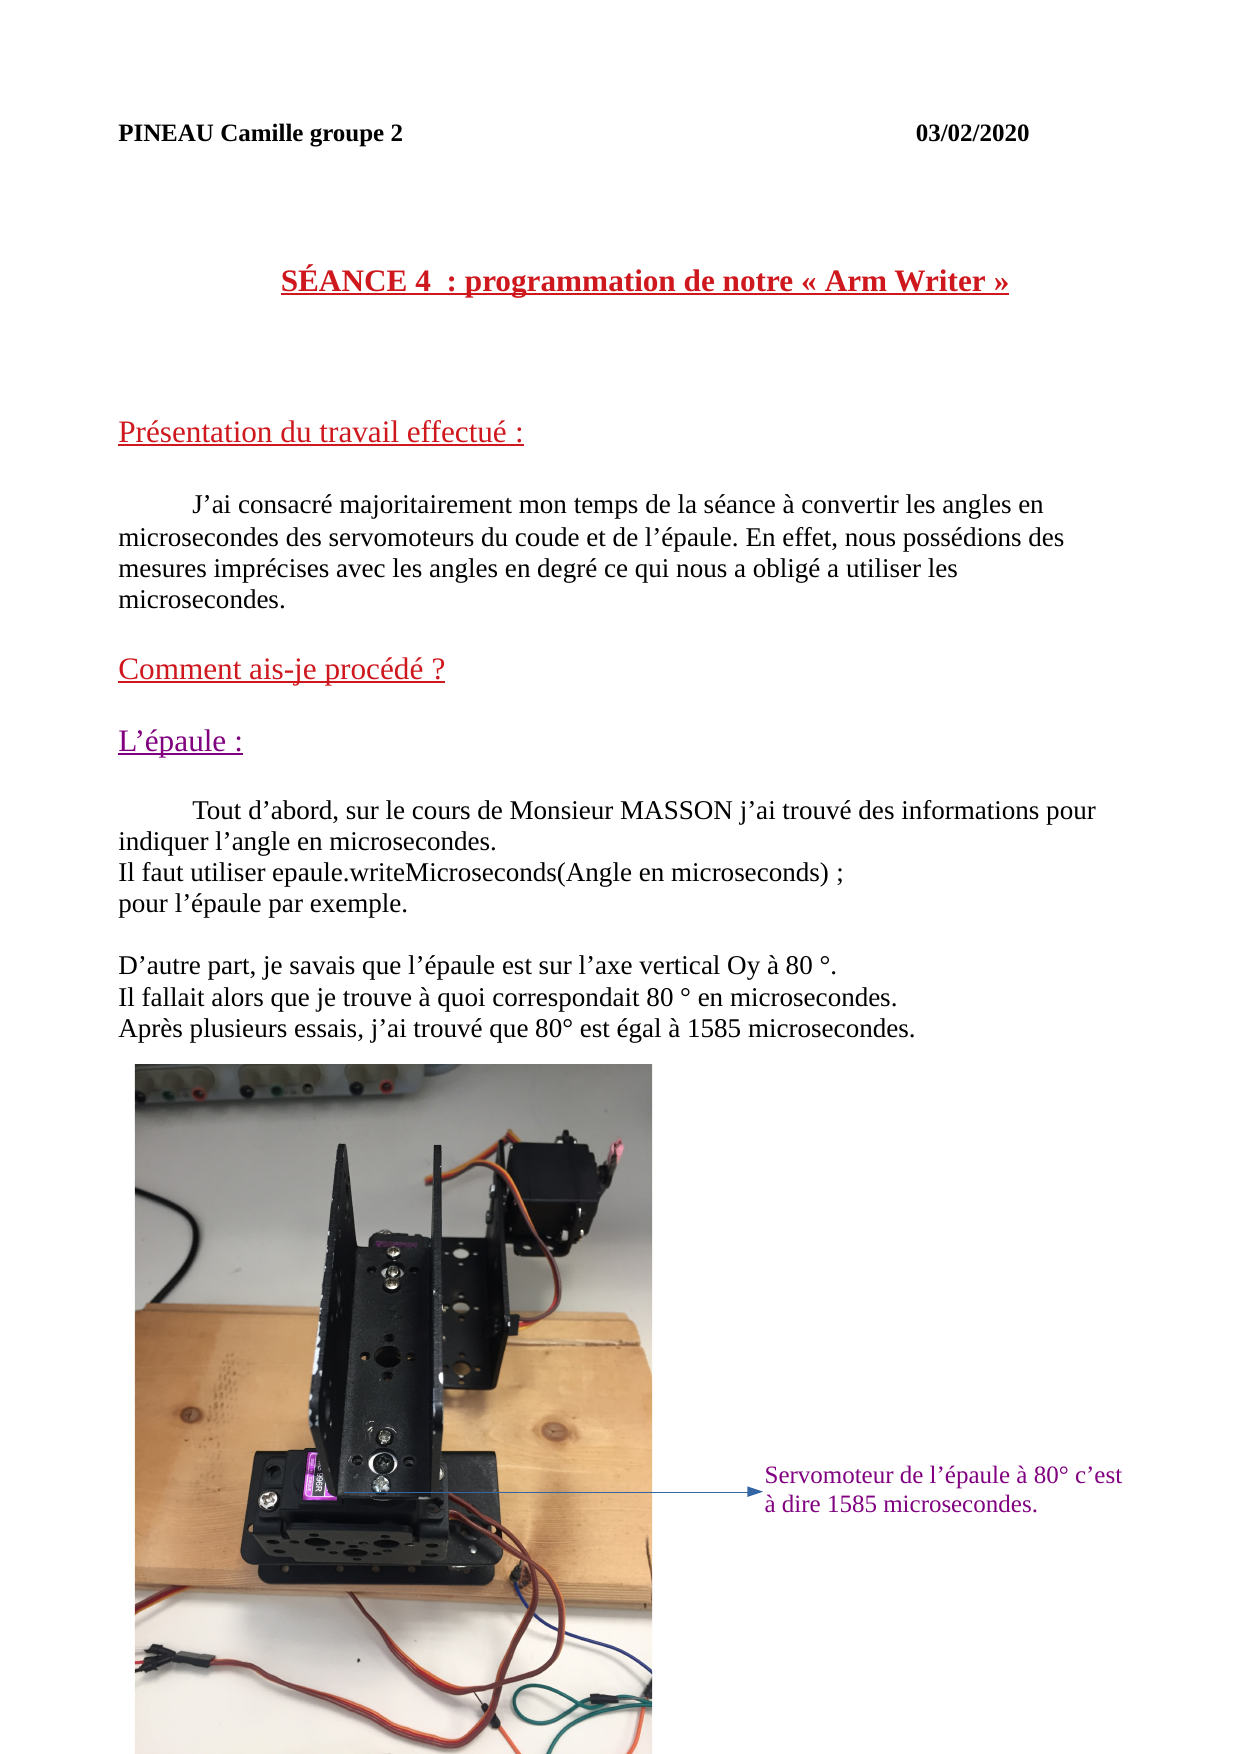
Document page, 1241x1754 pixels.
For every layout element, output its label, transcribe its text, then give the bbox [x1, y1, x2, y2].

picture [134, 1064, 653, 1754]
text PINEAU Camille groupe 2 03/02/2020 [118, 118, 1122, 147]
text Il faut utiliser epaule.writeMicroseconds(Angle en microseconds) ; [118, 856, 1122, 887]
text D’autre part, je savais que l’épaule est sur l’axe vertical Oy à 80 °. [118, 949, 1122, 981]
text J’ai consacré majoritairement mon temps de la séance à convertir les angles en microsecondes des servomoteurs du coude et de l’épaule. En effet, nous possédions des mesures imprécises avec les angles en degré ce qui nous a obligé a utiliser les microsecondes. [118, 485, 1122, 614]
text Il fallait alors que je trouve à quoi correspondait 80 ° en microsecondes. [118, 981, 1122, 1012]
text pour l’épaule par exemple. [118, 887, 1122, 918]
text Présentation du travail effectué : [118, 413, 1122, 449]
text SÉANCE 4 : programmation de notre « Arm Writer » [118, 262, 1122, 298]
text Tout d’abord, sur le cours de Monsieur MASSON j’ai trouvé des informations pour indiquer l’angle en microsecondes. [118, 794, 1122, 856]
text L’épaule : [118, 722, 1122, 758]
text Comment ais-je procédé ? [118, 650, 1122, 686]
text Après plusieurs essais, j’ai trouvé que 80° est égal à 1585 microsecondes. [118, 1012, 1122, 1043]
